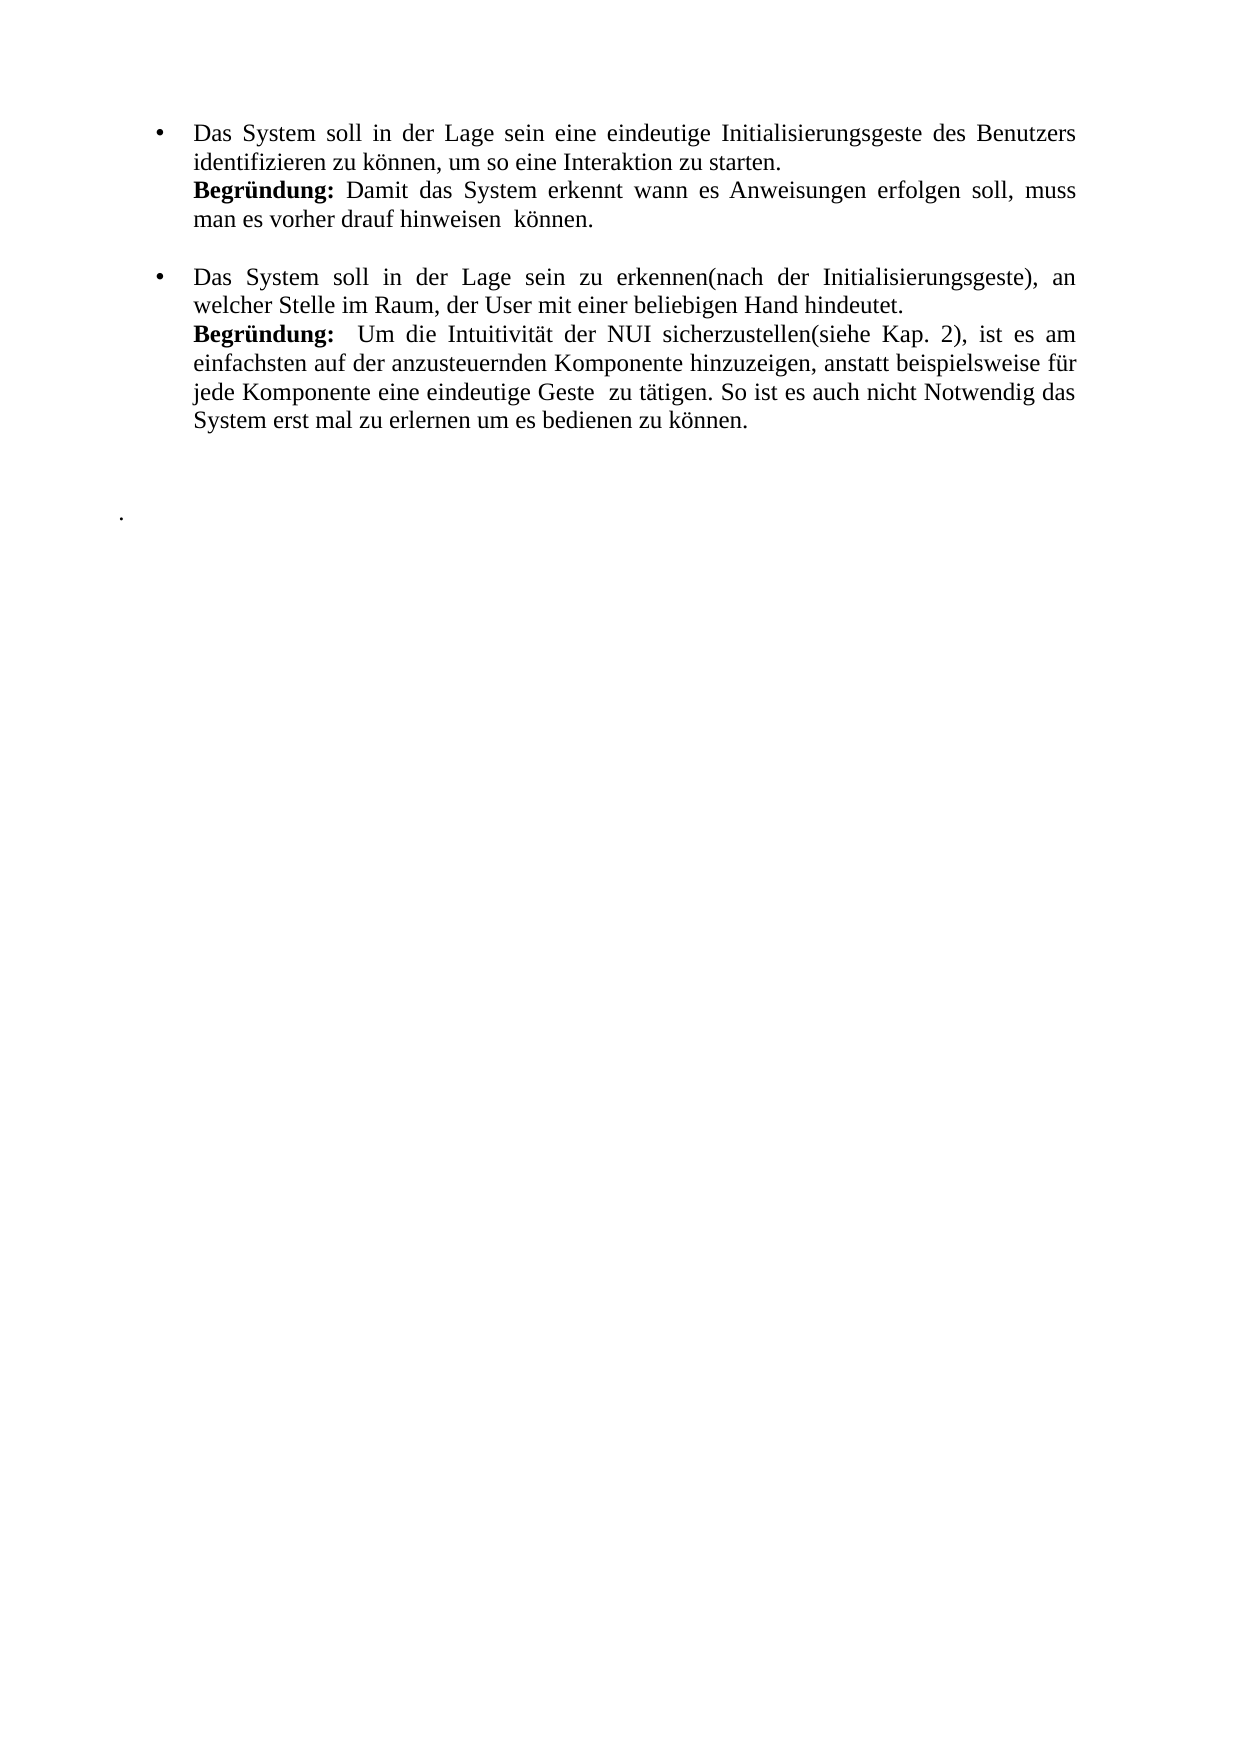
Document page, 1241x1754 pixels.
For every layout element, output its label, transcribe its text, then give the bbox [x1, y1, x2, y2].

list Das System soll in der Lage sein eine eindeutige Initialisierungsgeste des Benutzers identifizieren zu können, um so eine Interaktion zu starten. [156, 118, 1077, 176]
list Begründung: Um die Intuitivität der NUI sicherzustellen(siehe Kap. 2), ist es am einfachsten auf der anzusteuernden Komponente hinzuzeigen, anstatt beispielsweise für jede Komponente eine eindeutige Geste zu tätigen. So ist es auch nicht Notwendig das System erst mal zu erlernen um es bedienen zu können. [156, 319, 1077, 434]
text . [118, 497, 1033, 525]
list Begründung: Damit das System erkennt wann es Anweisungen erfolgen soll, muss man es vorher drauf hinweisen können. [156, 176, 1077, 233]
list Das System soll in der Lage sein zu erkennen(nach der Initialisierungsgeste), an welcher Stelle im Raum, der User mit einer beliebigen Hand hindeutet. [156, 262, 1077, 319]
